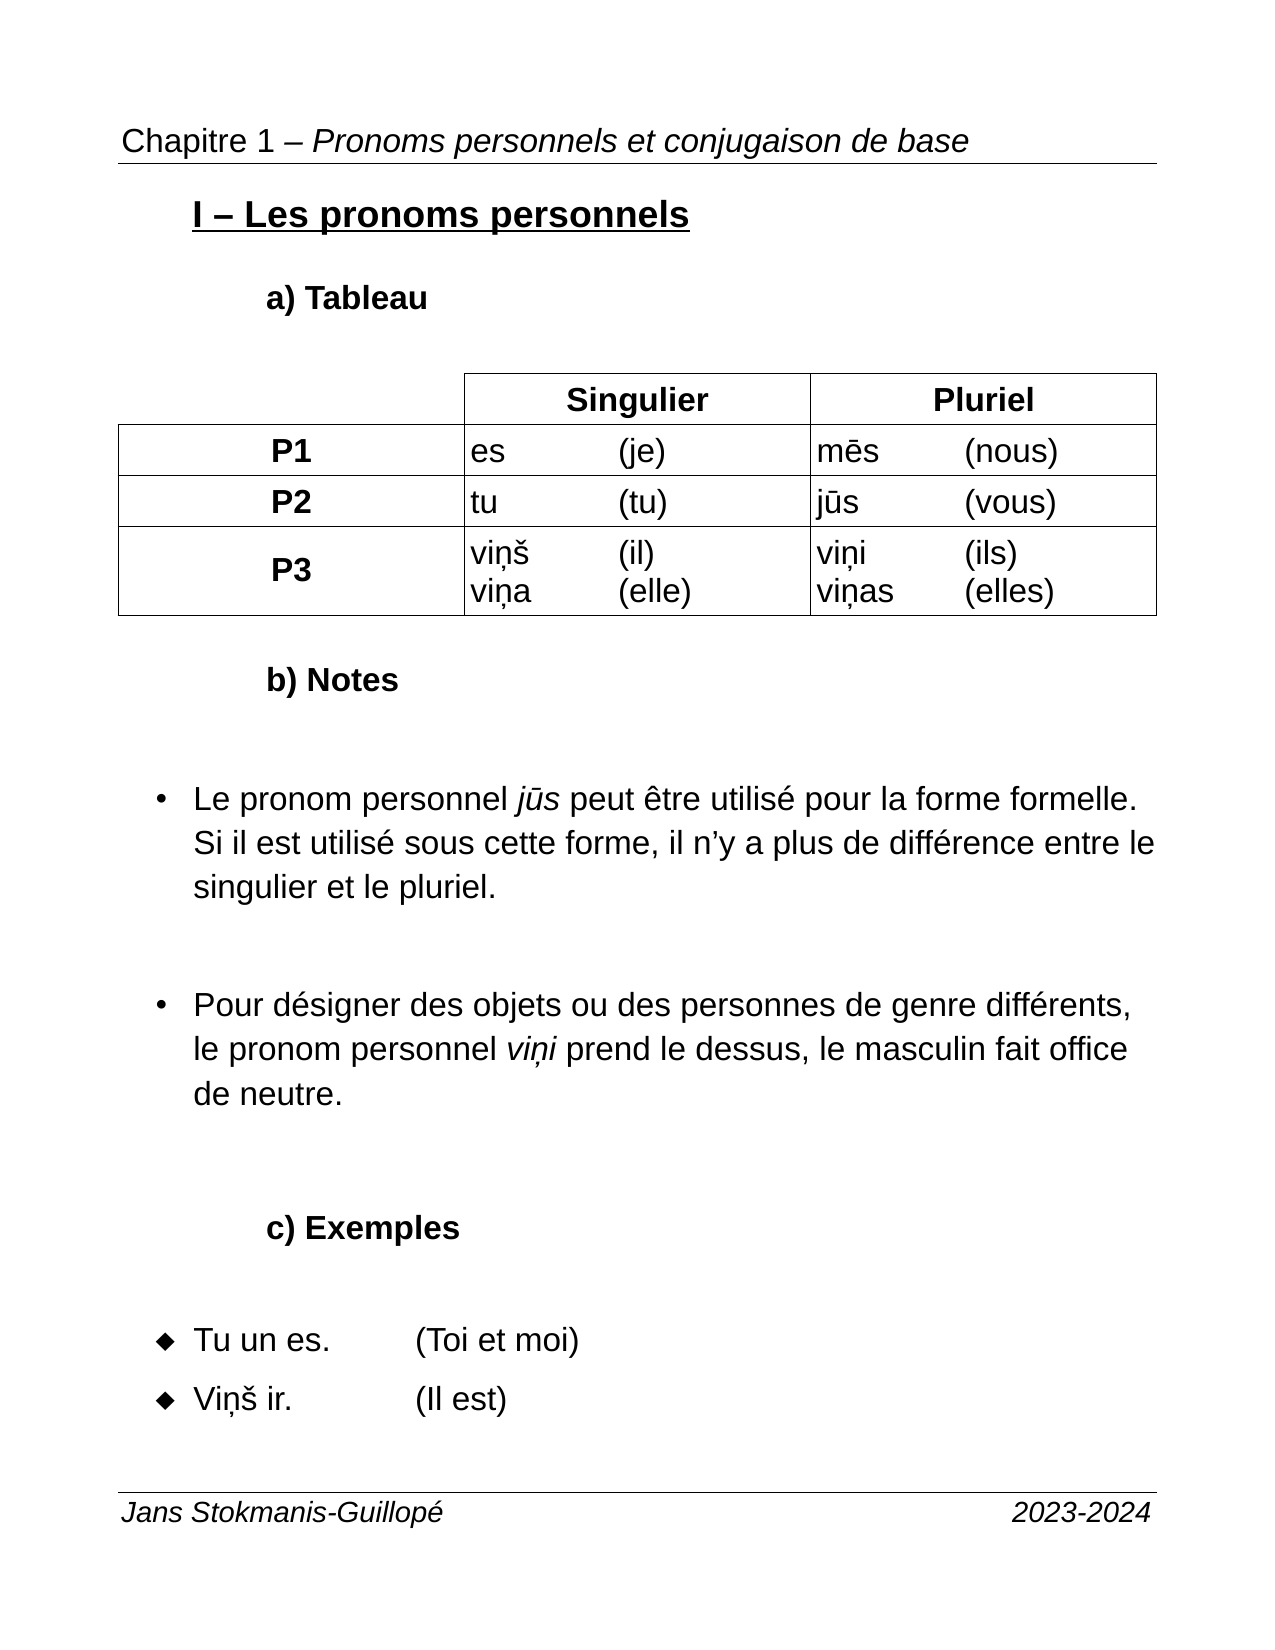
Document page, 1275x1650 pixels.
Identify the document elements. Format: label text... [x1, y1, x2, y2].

table_cell es (je) [465, 425, 810, 475]
table_cell P2 [119, 476, 464, 526]
text c) Exemples [118, 1208, 1157, 1247]
table_header [118, 373, 464, 424]
table_cell viņš (il) viņa (elle) [465, 527, 810, 615]
list Viņš ir. (Il est) [156, 1379, 1157, 1417]
table_cell tu (tu) [465, 476, 810, 526]
list Tu un es. (Toi et moi) [156, 1320, 1157, 1359]
table_cell viņi (ils) viņas (elles) [811, 527, 1156, 615]
list Pour désigner des objets ou des personnes de genre différents, le pronom personnel viņi prend le dessus, le masculin fait office de neutre. [156, 985, 1157, 1112]
table_header Singulier [465, 374, 810, 424]
table_cell P3 [119, 527, 464, 615]
list Le pronom personnel jūs peut être utilisé pour la forme formelle. Si il est utilisé sous cette forme, il n’y a plus de différence entre le singulier et le pluriel. [156, 779, 1157, 906]
text a) Tableau [118, 274, 1157, 317]
text b) Notes [118, 656, 1157, 699]
table_header Pluriel [811, 374, 1156, 424]
table_cell P1 [119, 425, 464, 475]
table_cell mēs (nous) [811, 425, 1156, 475]
table_cell jūs (vous) [811, 476, 1156, 526]
text I – Les pronoms personnels [118, 193, 1157, 236]
